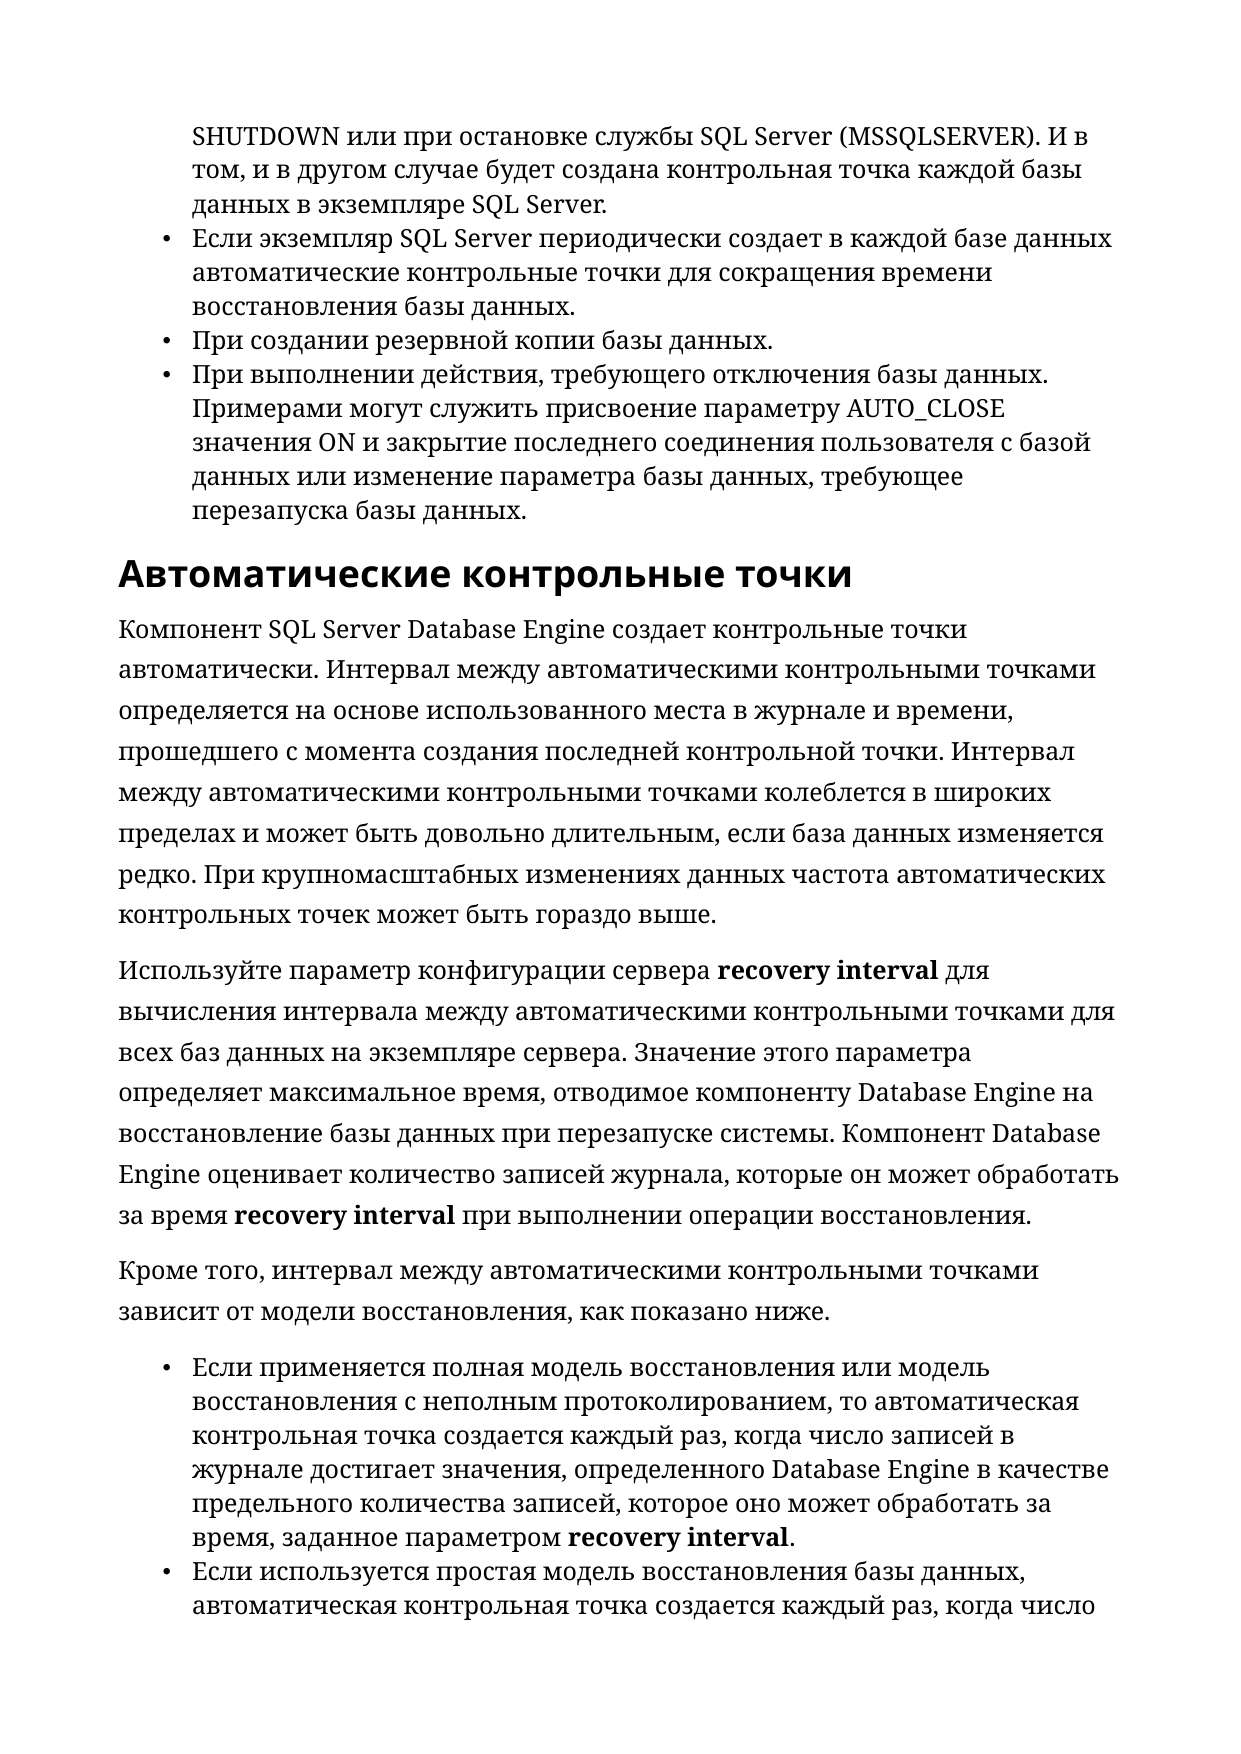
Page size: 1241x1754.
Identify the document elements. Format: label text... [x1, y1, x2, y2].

list Если экземпляр SQL Server периодически создает в каждой базе данных автоматические контрольные точки для сокращения времени восстановления базы данных. [162, 220, 1122, 322]
list SHUTDOWN или при остановке службы SQL Server (MSSQLSERVER). И в том, и в другом случае будет создана контрольная точка каждой базы данных в экземпляре SQL Server. [162, 118, 1122, 220]
text Кроме того, интервал между автоматическими контрольными точками зависит от модели восстановления, как показано ниже. [118, 1253, 1122, 1328]
list При выполнении действия, требующего отключения базы данных. Примерами могут служить присвоение параметру AUTO_CLOSE значения ON и закрытие последнего соединения пользователя с базой данных или изменение параметра базы данных, требующее перезапуска базы данных. [162, 357, 1122, 527]
text Компонент SQL Server Database Engine создает контрольные точки автоматически. Интервал между автоматическими контрольными точками определяется на основе использованного места в журнале и времени, прошедшего с момента создания последней контрольной точки. Интервал между автоматическими контрольными точками колеблется в широких пределах и может быть довольно длительным, если база данных изменяется редко. При крупномасштабных изменениях данных частота автоматических контрольных точек может быть гораздо выше. [118, 611, 1122, 931]
subtitle Автоматические контрольные точки [118, 548, 1122, 599]
list При создании резервной копии базы данных. [162, 322, 1122, 357]
list Если используется простая модель восстановления базы данных, автоматическая контрольная точка создается каждый раз, когда число [162, 1553, 1122, 1622]
text Используйте параметр конфигурации сервера recovery interval для вычисления интервала между автоматическими контрольными точками для всех баз данных на экземпляре сервера. Значение этого параметра определяет максимальное время, отводимое компоненту Database Engine на восстановление базы данных при перезапуске системы. Компонент Database Engine оценивает количество записей журнала, которые он может обработать за время recovery interval при выполнении операции восстановления. [118, 952, 1122, 1232]
list Если применяется полная модель восстановления или модель восстановления с неполным протоколированием, то автоматическая контрольная точка создается каждый раз, когда число записей в журнале достигает значения, определенного Database Engine в качестве предельного количества записей, которое оно может обработать за время, заданное параметром recovery interval. [162, 1349, 1122, 1553]
